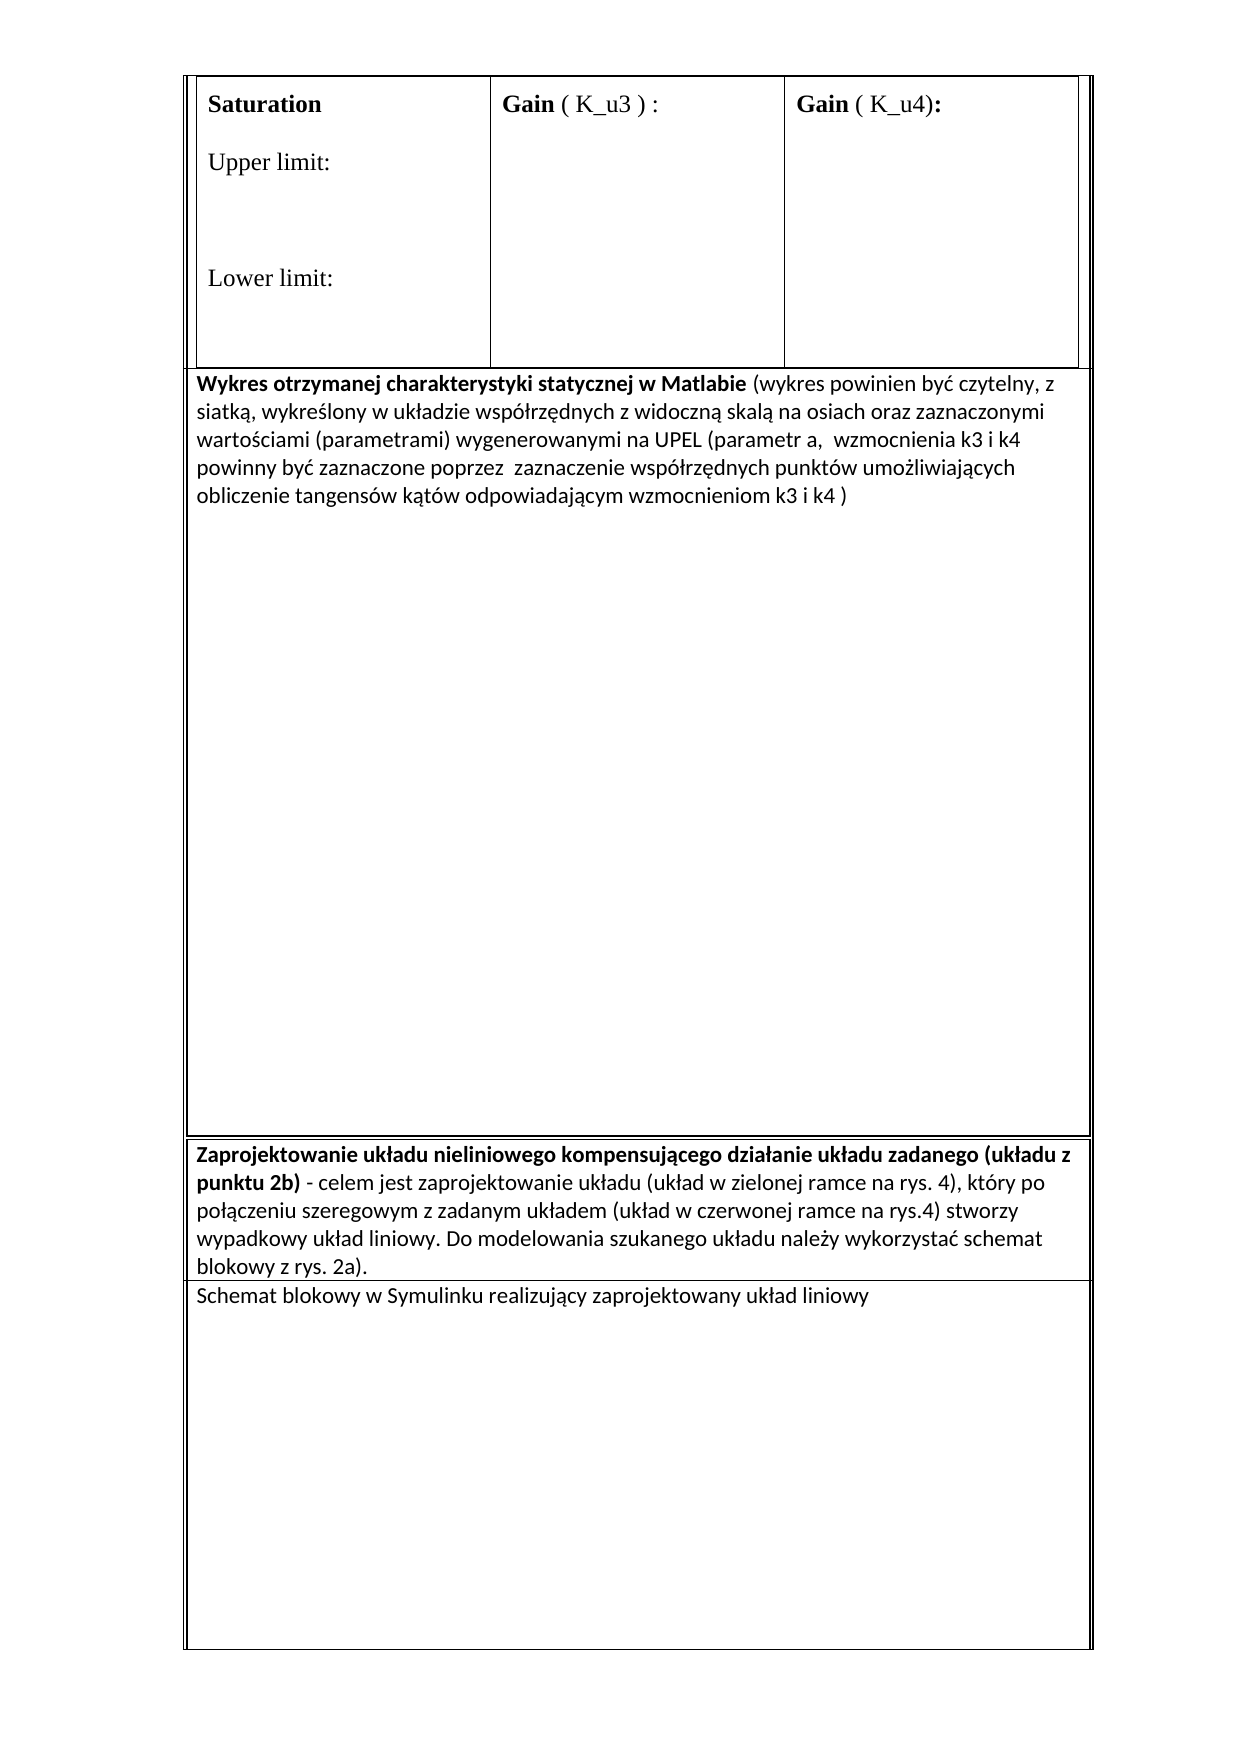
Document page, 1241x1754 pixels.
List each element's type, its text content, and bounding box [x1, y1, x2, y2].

table_header Gain ( K_u4): [785, 77, 1078, 367]
table_cell [1079, 76, 1089, 368]
table_cell Zaprojektowanie układu nieliniowego kompensującego działanie układu zadanego (układu z punktu 2b) - celem jest zaprojektowanie układu (układ w zielonej ramce na rys. 4), który po połączeniu szeregowym z zadanym układem (układ w czerwonej ramce na rys.4) stworzy wypadkowy układ liniowy. Do modelowania szukanego układu należy wykorzystać schemat blokowy z rys. 2a). [188, 1140, 1089, 1280]
table_header Gain ( K_u3 ) : [491, 77, 784, 367]
table_cell [188, 76, 196, 368]
table_cell Wykres otrzymanej charakterystyki statycznej w Matlabie (wykres powinien być czytelny, z siatką, wykreślony w układzie współrzędnych z widoczną skalą na osiach oraz zaznaczonymi wartościami (parametrami) wygenerowanymi na UPEL (parametr a, wzmocnienia k3 i k4 powinny być zaznaczone poprzez zaznaczenie współrzędnych punktów umożliwiających obliczenie tangensów kątów odpowiadającym wzmocnieniom k3 i k4 ) [188, 369, 1089, 1135]
table_cell Schemat blokowy w Symulinku realizujący zaprojektowany układ liniowy [188, 1281, 1089, 1648]
table_header Saturation Upper limit: Lower limit: [197, 77, 490, 367]
